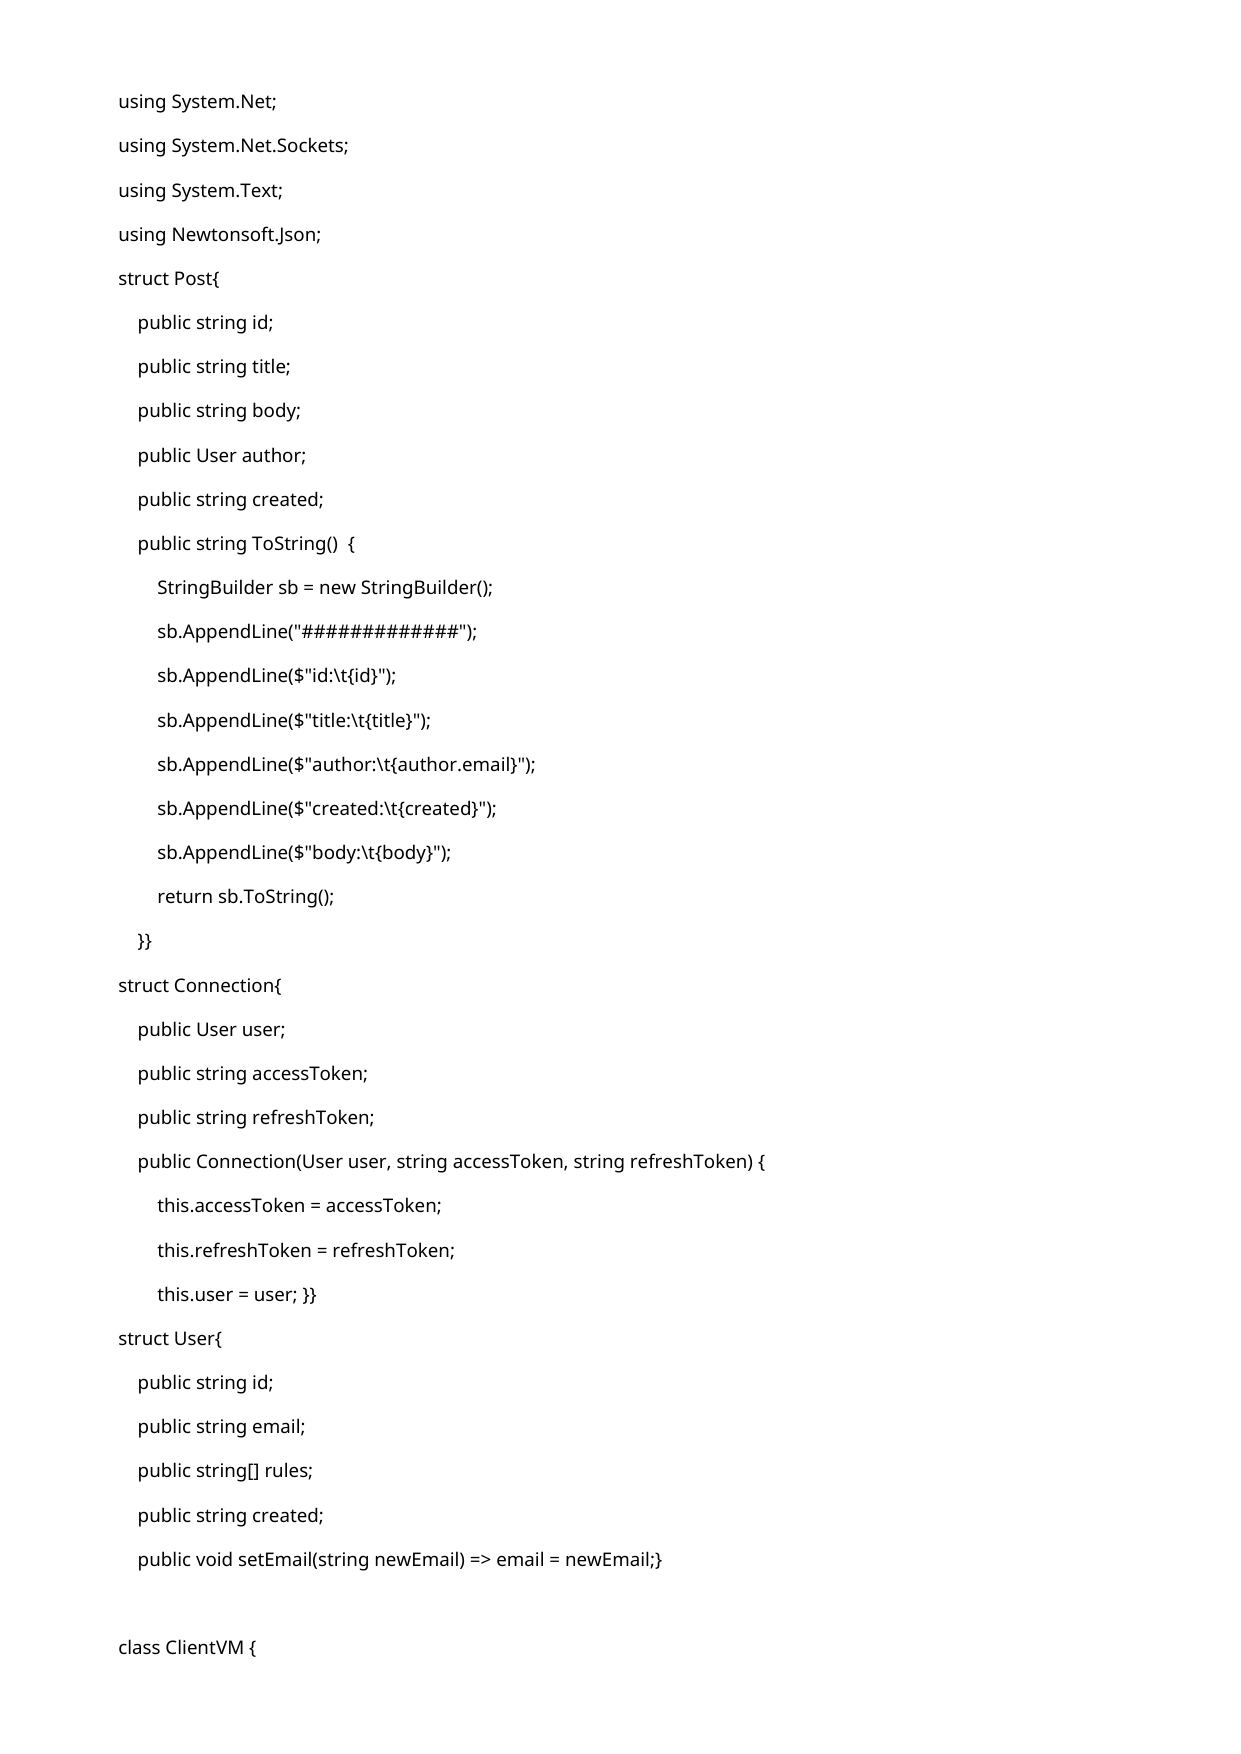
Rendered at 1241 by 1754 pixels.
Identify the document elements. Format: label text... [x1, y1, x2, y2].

text public string email; [118, 1414, 1181, 1439]
text sb.AppendLine("#############"); [118, 619, 1181, 644]
text this.refreshToken = refreshToken; [118, 1237, 1181, 1262]
text sb.AppendLine($"title:\t{title}"); [118, 707, 1181, 732]
text public string created; [118, 1502, 1181, 1527]
text public string title; [118, 354, 1181, 379]
text using System.Text; [118, 177, 1181, 202]
text public Connection(User user, string accessToken, string refreshToken) { [118, 1149, 1181, 1174]
text return sb.ToString(); [118, 884, 1181, 909]
text public string ToString() { [118, 530, 1181, 556]
text struct Post{ [118, 265, 1181, 291]
text sb.AppendLine($"created:\t{created}"); [118, 795, 1181, 821]
text public string created; [118, 486, 1181, 512]
text this.accessToken = accessToken; [118, 1193, 1181, 1218]
text using System.Net.Sockets; [118, 133, 1181, 158]
text public string accessToken; [118, 1060, 1181, 1086]
text class ClientVM { [118, 1634, 1181, 1660]
text struct User{ [118, 1325, 1181, 1351]
text using System.Net; [118, 89, 1181, 114]
text public string id; [118, 309, 1181, 335]
text public User user; [118, 1016, 1181, 1042]
text }} [118, 928, 1181, 953]
text public string id; [118, 1369, 1181, 1395]
text public string refreshToken; [118, 1104, 1181, 1130]
text sb.AppendLine($"id:\t{id}"); [118, 663, 1181, 688]
text sb.AppendLine($"author:\t{author.email}"); [118, 751, 1181, 777]
text StringBuilder sb = new StringBuilder(); [118, 574, 1181, 600]
text public void setEmail(string newEmail) => email = newEmail;} [118, 1546, 1181, 1572]
text public string[] rules; [118, 1458, 1181, 1483]
text using Newtonsoft.Json; [118, 221, 1181, 247]
text struct Connection{ [118, 972, 1181, 997]
text public string body; [118, 398, 1181, 423]
text this.user = user; }} [118, 1281, 1181, 1307]
text public User author; [118, 442, 1181, 467]
text sb.AppendLine($"body:\t{body}"); [118, 839, 1181, 865]
